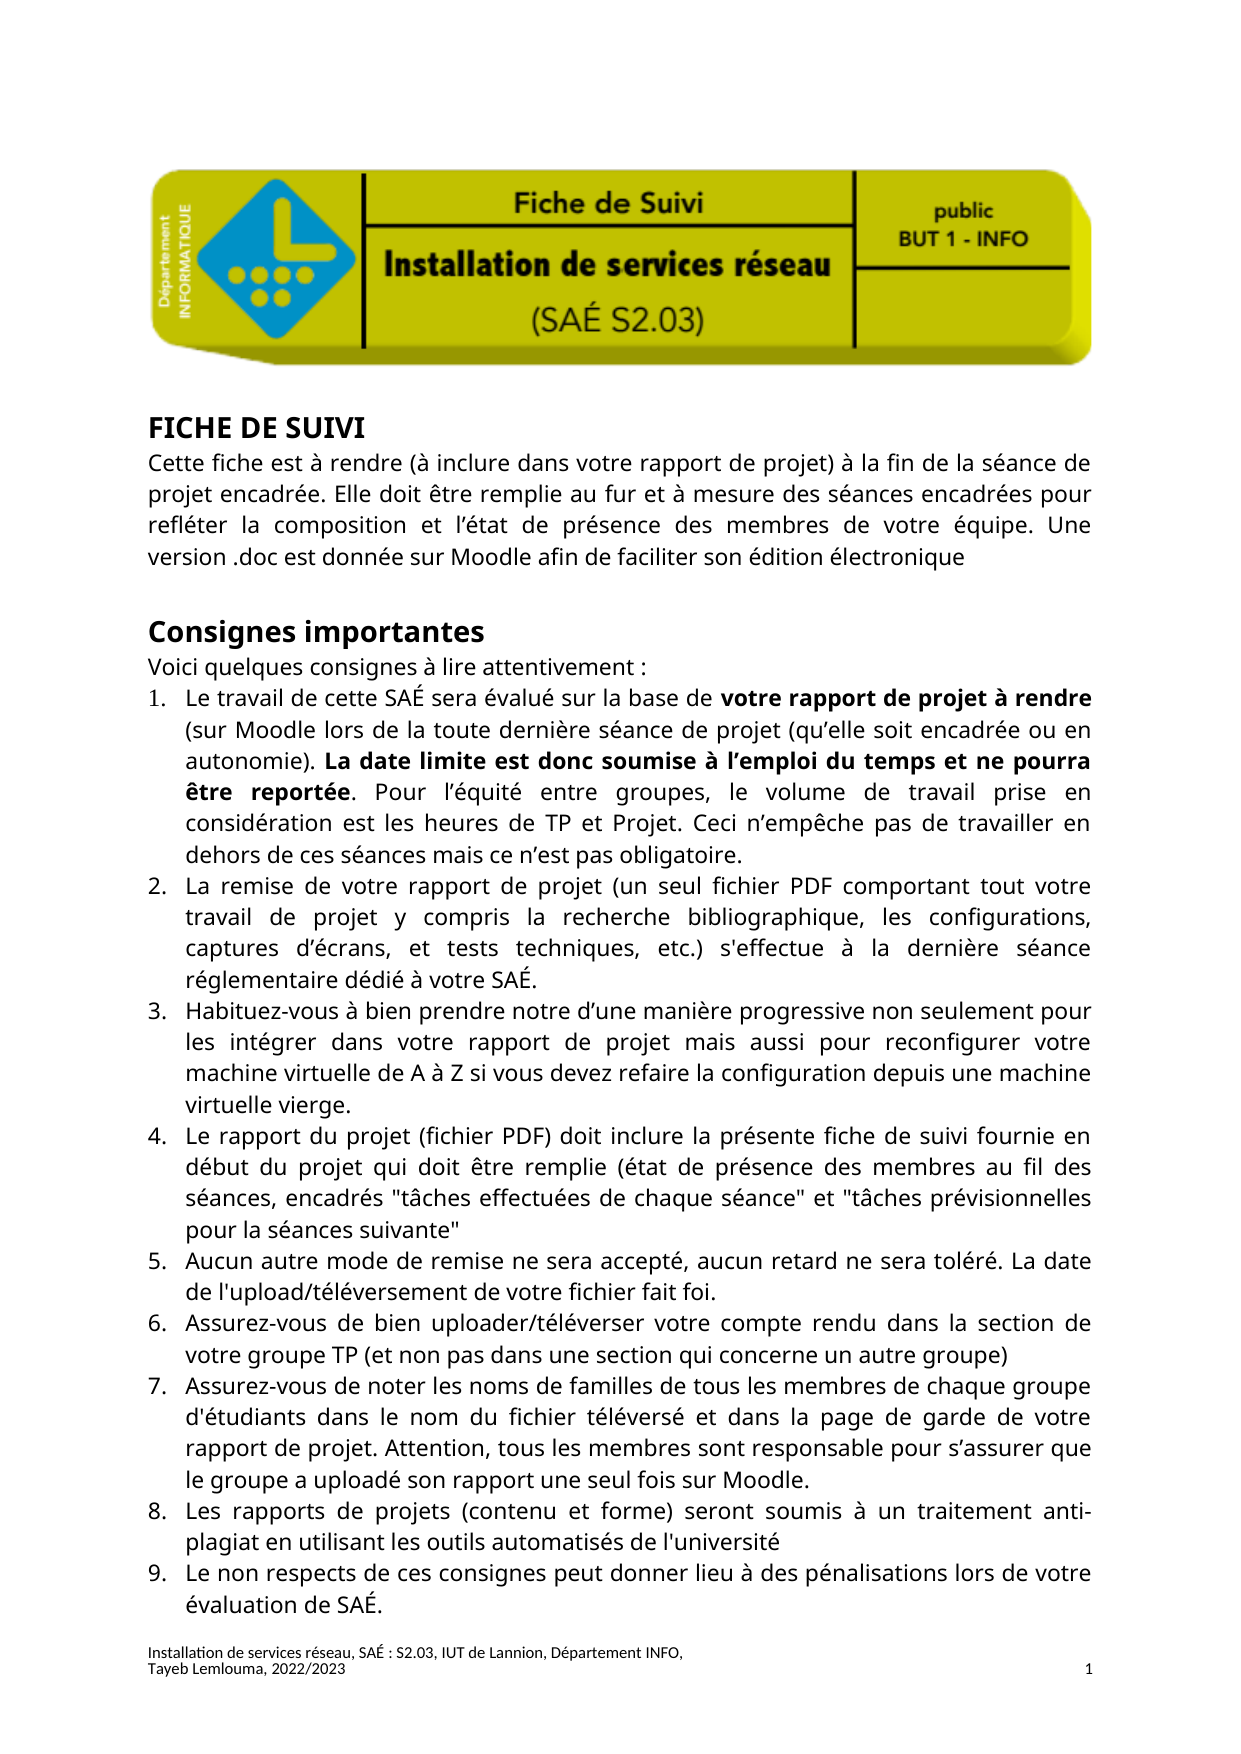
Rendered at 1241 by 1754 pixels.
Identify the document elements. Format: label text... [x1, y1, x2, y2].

list Habituez-vous à bien prendre notre d’une manière progressive non seulement pour les intégrer dans votre rapport de projet mais aussi pour reconfigurer votre machine virtuelle de A à Z si vous devez refaire la configuration depuis une machine virtuelle vierge. [148, 995, 1092, 1120]
list Aucun autre mode de remise ne sera accepté, aucun retard ne sera toléré. La date de l'upload/téléversement de votre fichier fait foi. [148, 1245, 1092, 1307]
text Cette fiche est à rendre (à inclure dans votre rapport de projet) à la fin de la séance de projet encadrée. Elle doit être remplie au fur et à mesure des séances encadrées pour refléter la composition et l’état de présence des membres de votre équipe. Une version .doc est donnée sur Moodle afin de faciliter son édition électronique [148, 447, 1092, 572]
text Consignes importantes [148, 611, 1092, 651]
text FICHE DE SUIVI [148, 407, 1092, 447]
text Voici quelques consignes à lire attentivement : [148, 651, 1092, 682]
list Les rapports de projets (contenu et forme) seront soumis à un traitement anti-plagiat en utilisant les outils automatisés de l'université [148, 1495, 1092, 1557]
list Assurez-vous de noter les noms de familles de tous les membres de chaque groupe d'étudiants dans le nom du fichier téléversé et dans la page de garde de votre rapport de projet. Attention, tous les membres sont responsable pour s’assurer que le groupe a uploadé son rapport une seul fois sur Moodle. [148, 1370, 1092, 1495]
list Le non respects de ces consignes peut donner lieu à des pénalisations lors de votre évaluation de SAÉ. [148, 1557, 1092, 1620]
list Le rapport du projet (fichier PDF) doit inclure la présente fiche de suivi fournie en début du projet qui doit être remplie (état de présence des membres au fil des séances, encadrés "tâches effectuées de chaque séance" et "tâches prévisionnelles pour la séances suivante" [148, 1120, 1092, 1245]
list La remise de votre rapport de projet (un seul fichier PDF comportant tout votre travail de projet y compris la recherche bibliographique, les configurations, captures d’écrans, et tests techniques, etc.) s'effectue à la dernière séance réglementaire dédié à votre SAÉ. [148, 870, 1092, 995]
list Le travail de cette SAÉ sera évalué sur la base de votre rapport de projet à rendre (sur Moodle lors de la toute dernière séance de projet (qu’elle soit encadrée ou en autonomie). La date limite est donc soumise à l’emploi du temps et ne pourra être reportée. Pour l’équité entre groupes, le volume de travail prise en considération est les heures de TP et Projet. Ceci n’empêche pas de travailler en dehors de ces séances mais ce n’est pas obligatoire. [148, 682, 1092, 870]
list Assurez-vous de bien uploader/téléverser votre compte rendu dans la section de votre groupe TP (et non pas dans une section qui concerne un autre groupe) [148, 1307, 1092, 1370]
